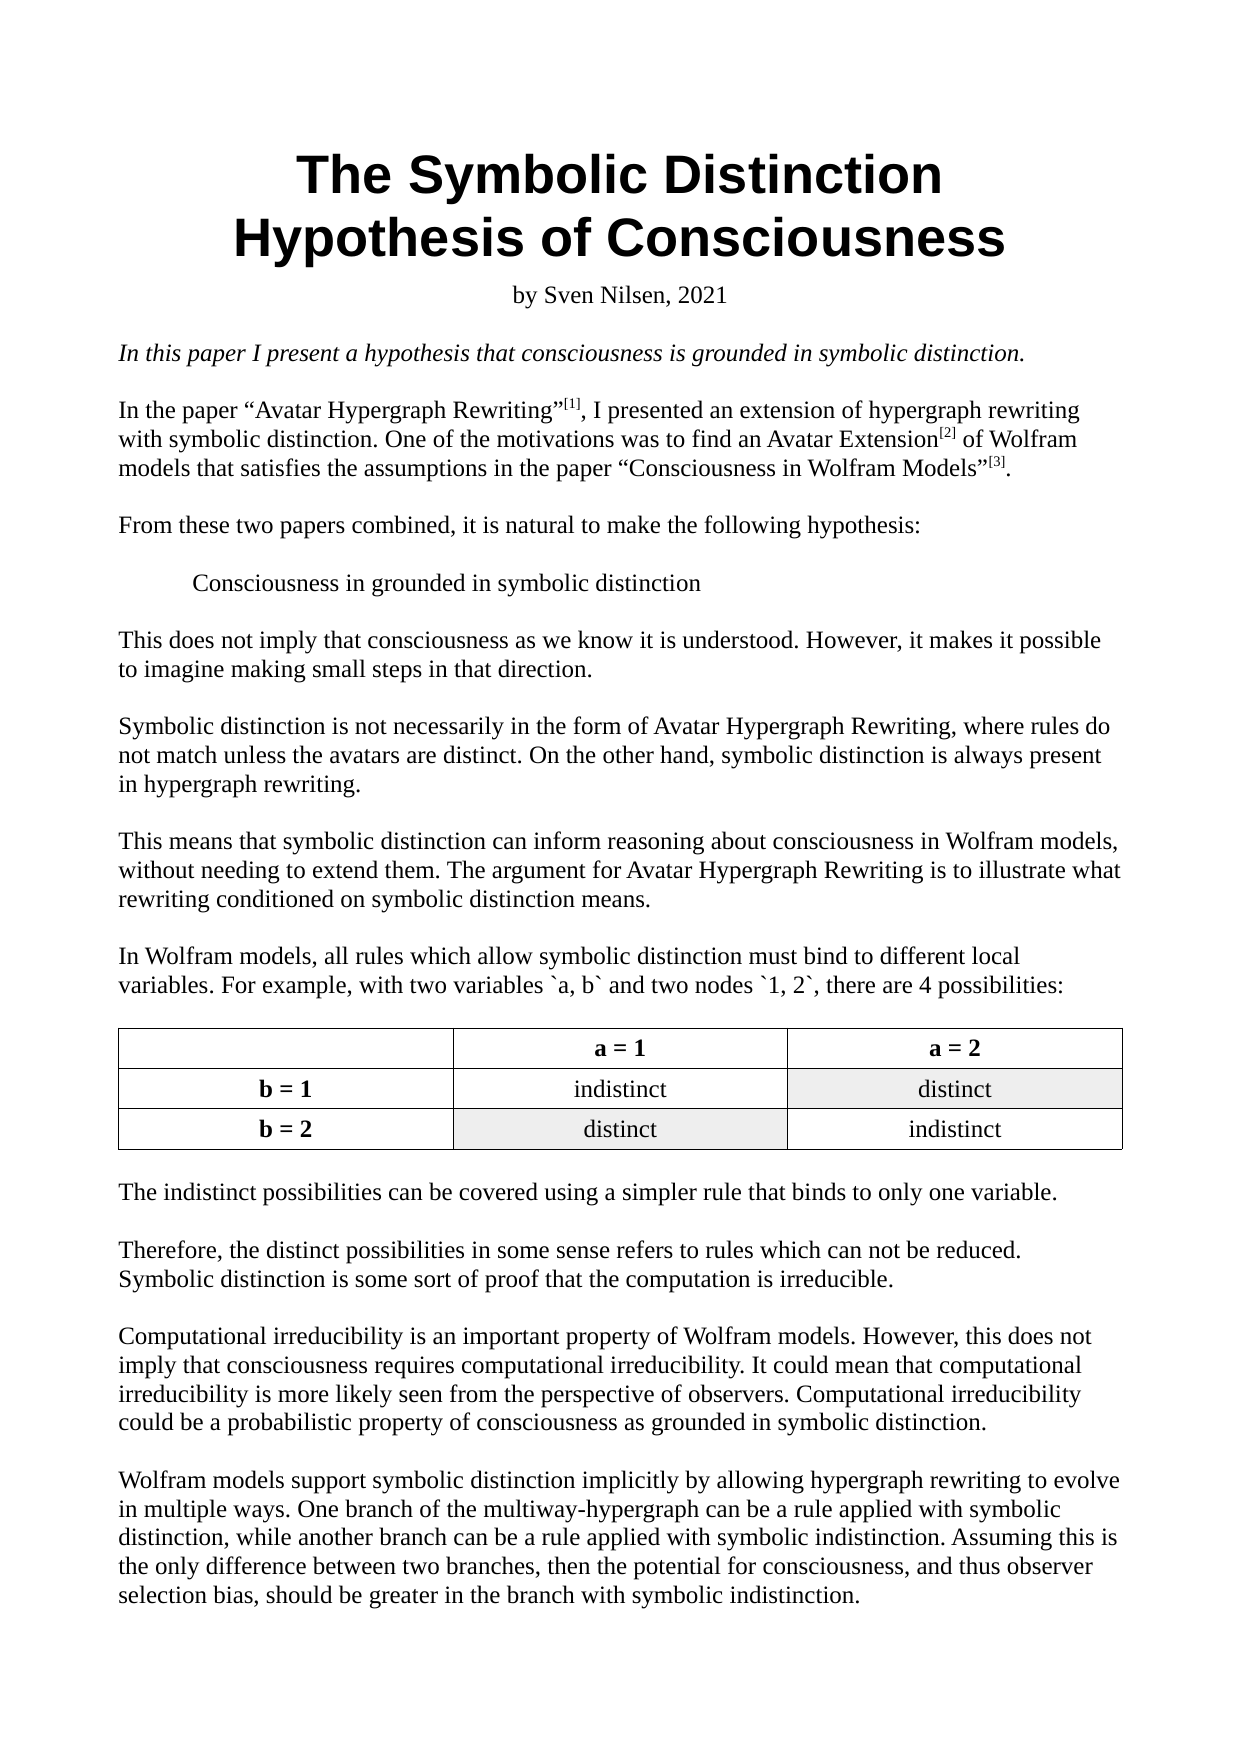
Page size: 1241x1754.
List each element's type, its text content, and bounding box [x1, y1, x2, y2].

title The Symbolic Distinction Hypothesis of Consciousness [118, 143, 1122, 268]
table_cell distinct [788, 1069, 1122, 1108]
text From these two papers combined, it is natural to make the following hypothesis: [118, 510, 1122, 539]
table_cell b = 1 [119, 1069, 453, 1108]
text Computational irreducibility is an important property of Wolfram models. However, this does not imply that consciousness requires computational irreducibility. It could mean that computational irreducibility is more likely seen from the perspective of observers. Computational irreducibility could be a probabilistic property of consciousness as grounded in symbolic distinction. [118, 1321, 1122, 1436]
table_header [119, 1029, 453, 1068]
table_cell b = 2 [119, 1109, 453, 1149]
table_header a = 1 [454, 1029, 787, 1068]
text Consciousness in grounded in symbolic distinction [118, 568, 1122, 596]
table_cell distinct [454, 1109, 787, 1149]
text This does not imply that consciousness as we know it is understood. However, it makes it possible to imagine making small steps in that direction. [118, 625, 1122, 683]
text In Wolfram models, all rules which allow symbolic distinction must bind to different local variables. For example, with two variables `a, b` and two nodes `1, 2`, there are 4 possibilities: [118, 941, 1122, 999]
text Symbolic distinction is not necessarily in the form of Avatar Hypergraph Rewriting, where rules do not match unless the avatars are distinct. On the other hand, symbolic distinction is always present in hypergraph rewriting. [118, 711, 1122, 798]
text This means that symbolic distinction can inform reasoning about consciousness in Wolfram models, without needing to extend them. The argument for Avatar Hypergraph Rewriting is to illustrate what rewriting conditioned on symbolic distinction means. [118, 826, 1122, 913]
table_header a = 2 [788, 1029, 1122, 1068]
table_cell indistinct [454, 1069, 787, 1108]
text The indistinct possibilities can be covered using a simpler rule that binds to only one variable. [118, 1177, 1122, 1206]
text by Sven Nilsen, 2021 [118, 280, 1122, 309]
text Wolfram models support symbolic distinction implicitly by allowing hypergraph rewriting to evolve in multiple ways. One branch of the multiway-hypergraph can be a rule applied with symbolic distinction, while another branch can be a rule applied with symbolic indistinction. Assuming this is the only difference between two branches, then the potential for consciousness, and thus observer selection bias, should be greater in the branch with symbolic indistinction. [118, 1465, 1122, 1609]
text Therefore, the distinct possibilities in some sense refers to rules which can not be reduced. Symbolic distinction is some sort of proof that the computation is irreducible. [118, 1235, 1122, 1292]
table_cell indistinct [788, 1109, 1122, 1149]
text In this paper I present a hypothesis that consciousness is grounded in symbolic distinction. [118, 338, 1122, 366]
text In the paper “Avatar Hypergraph Rewriting”[1], I presented an extension of hypergraph rewriting with symbolic distinction. One of the motivations was to find an Avatar Extension[2] of Wolfram models that satisfies the assumptions in the paper “Consciousness in Wolfram Models”[3]. [118, 395, 1122, 481]
